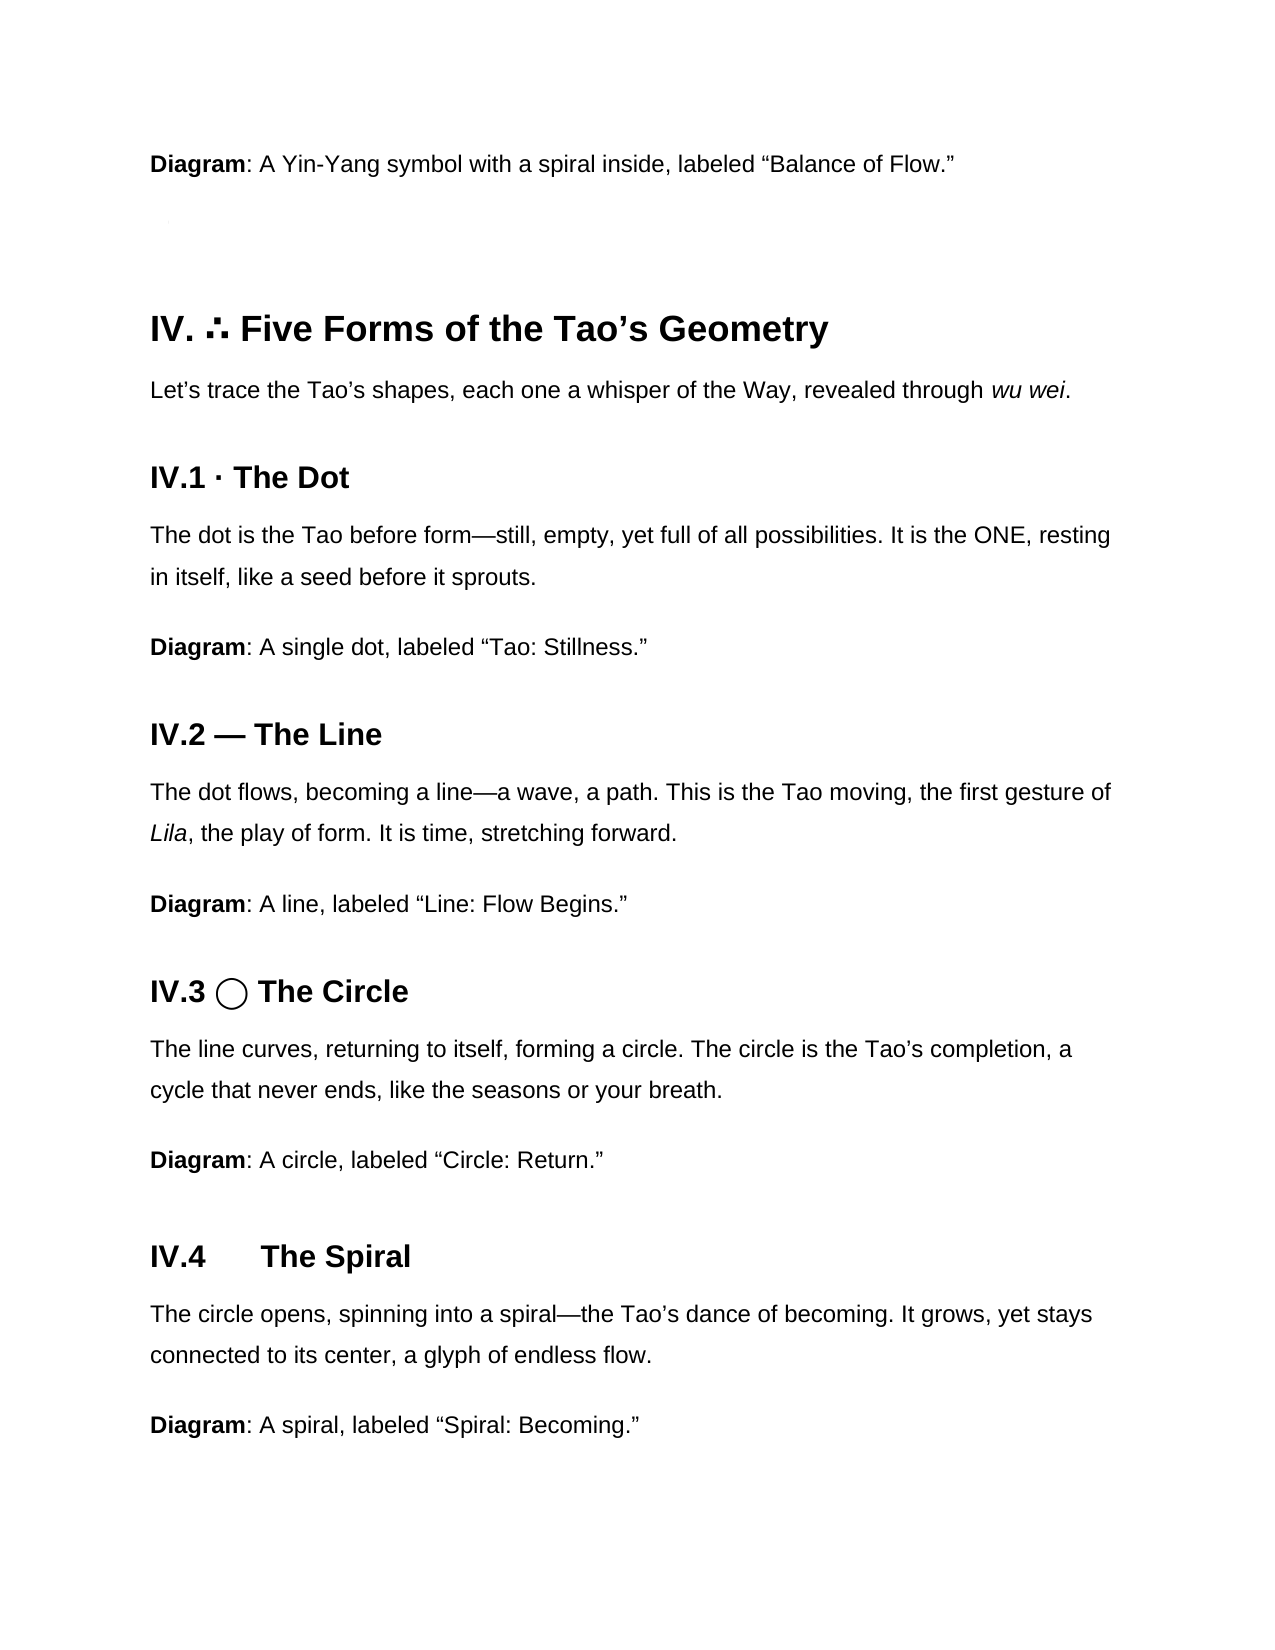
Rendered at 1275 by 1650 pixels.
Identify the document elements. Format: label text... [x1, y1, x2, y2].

text Let’s trace the Tao’s shapes, each one a whisper of the Way, revealed through wu wei. [150, 376, 1125, 404]
picture [214, 1229, 252, 1267]
text Diagram: A line, labeled “Line: Flow Begins.” [150, 890, 1125, 917]
text IV.3 ◯ The Circle [150, 973, 1125, 1009]
text Diagram: A Yin-Yang symbol with a spiral inside, labeled “Balance of Flow.” [150, 150, 1125, 178]
text IV.4 The Spiral [150, 1229, 1125, 1273]
text Diagram: A spiral, labeled “Spiral: Becoming.” [150, 1411, 1125, 1439]
text IV.2 — The Line [150, 716, 1125, 752]
text The dot is the Tao before form—still, empty, yet full of all possibilities. It is the ONE, resting in itself, like a seed before it sprouts. [150, 521, 1125, 590]
text Diagram: A single dot, labeled “Tao: Stillness.” [150, 633, 1125, 661]
text Diagram: A circle, labeled “Circle: Return.” [150, 1146, 1125, 1174]
text The line curves, returning to itself, forming a circle. The circle is the Tao’s completion, a cycle that never ends, like the seasons or your breath. [150, 1034, 1125, 1103]
text IV. ∴ Five Forms of the Tao’s Geometry [150, 307, 1125, 349]
text The dot flows, becoming a line—a wave, a path. This is the Tao moving, the first gesture of Lila, the play of form. It is time, stretching forward. [150, 778, 1125, 847]
text The circle opens, spinning into a spiral—the Tao’s dance of becoming. It grows, yet stays connected to its center, a glyph of endless flow. [150, 1299, 1125, 1368]
text IV.1 · The Dot [150, 459, 1125, 495]
